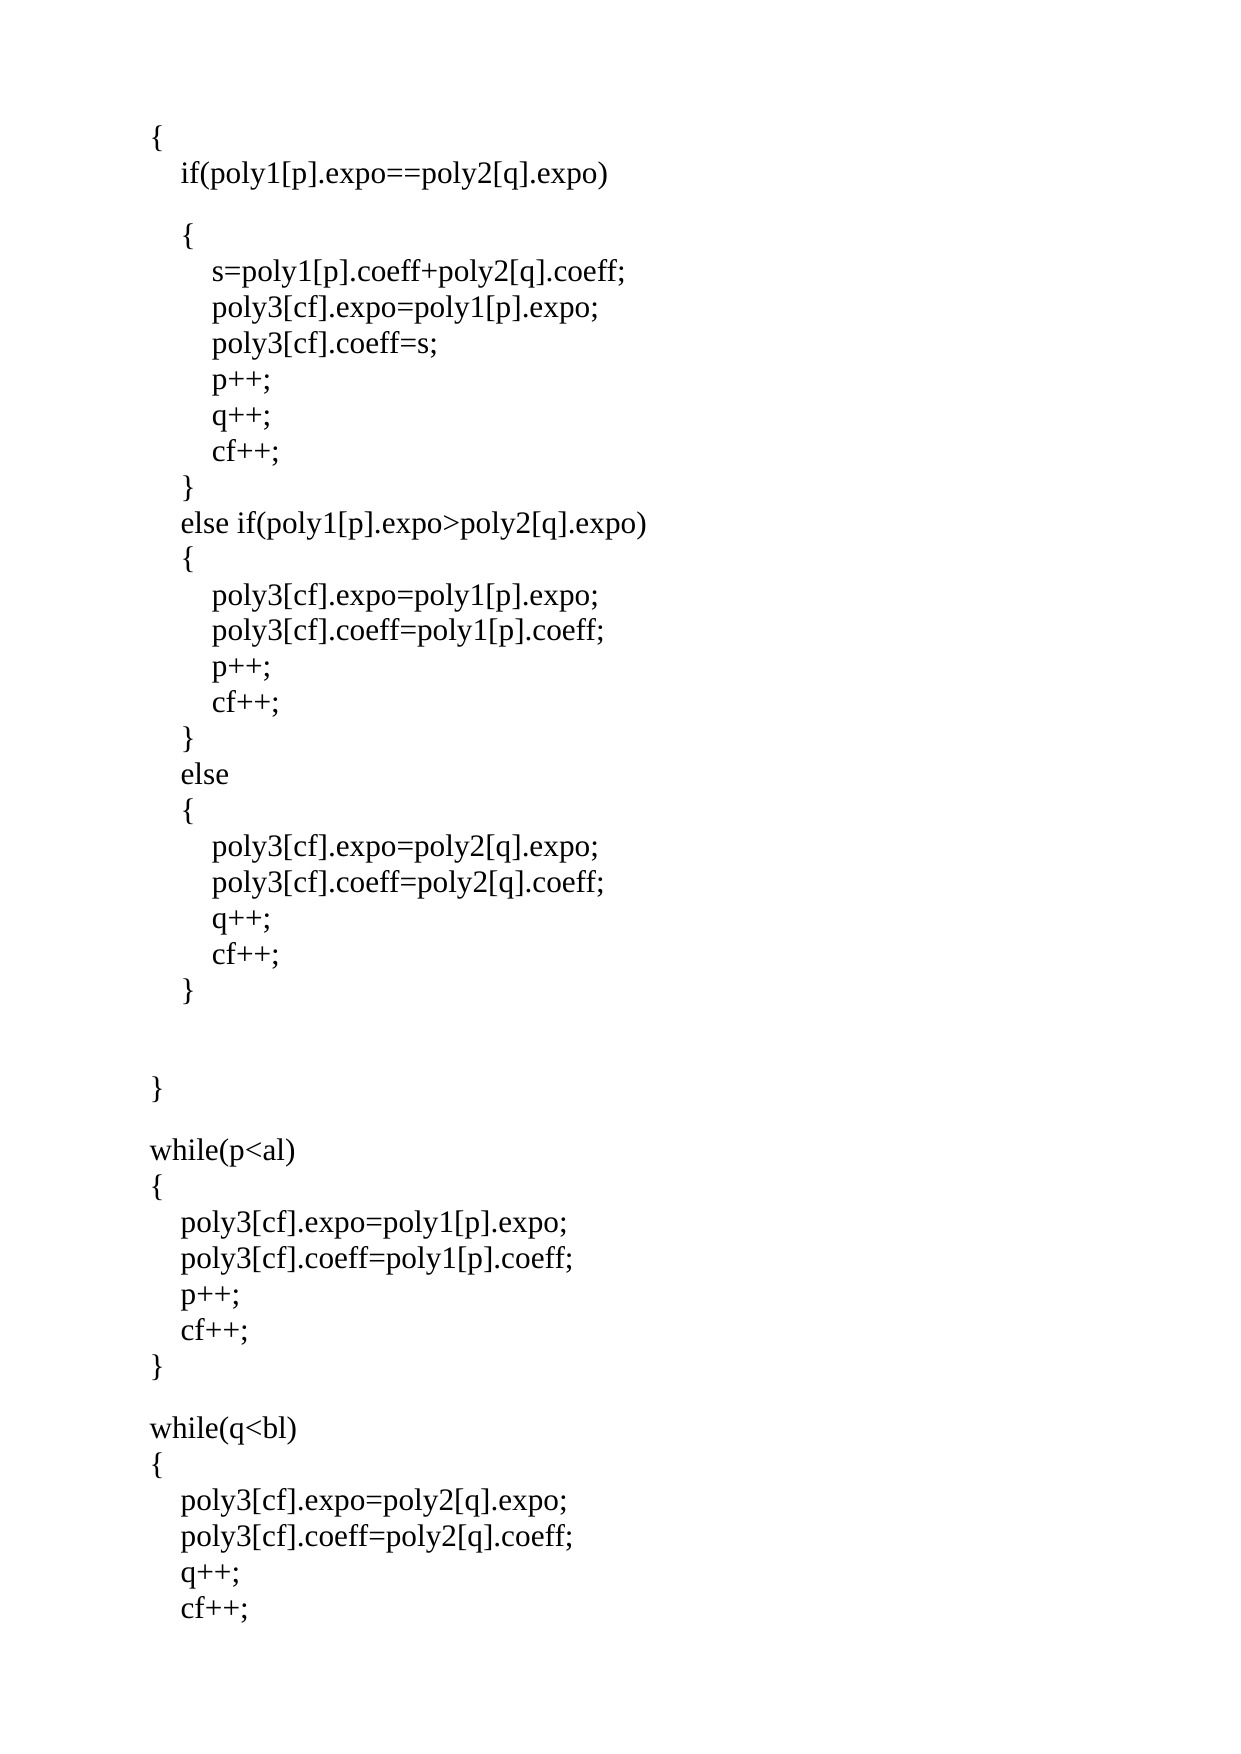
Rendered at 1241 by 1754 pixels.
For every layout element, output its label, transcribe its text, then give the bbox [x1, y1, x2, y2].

text q++; [118, 899, 1122, 935]
text { [118, 540, 1122, 576]
text { [118, 216, 1122, 252]
text q++; [118, 396, 1122, 432]
text s=poly1[p].coeff+poly2[q].coeff; [118, 252, 1122, 288]
text else [118, 755, 1122, 791]
text } [118, 1347, 1122, 1383]
text { [118, 791, 1122, 827]
text if(poly1[p].expo==poly2[q].expo) [118, 154, 1122, 190]
text } [118, 719, 1122, 755]
text poly3[cf].expo=poly1[p].expo; [118, 1203, 1122, 1239]
text poly3[cf].expo=poly2[q].expo; [118, 827, 1122, 863]
text cf++; [118, 683, 1122, 719]
text while(p<al) [118, 1132, 1122, 1167]
text poly3[cf].expo=poly1[p].expo; [118, 288, 1122, 324]
text poly3[cf].coeff=poly2[q].coeff; [118, 863, 1122, 899]
text q++; [118, 1553, 1122, 1589]
text cf++; [118, 935, 1122, 971]
text poly3[cf].expo=poly1[p].expo; [118, 576, 1122, 612]
text poly3[cf].coeff=s; [118, 324, 1122, 360]
text cf++; [118, 1589, 1122, 1625]
text poly3[cf].expo=poly2[q].expo; [118, 1481, 1122, 1517]
text { [118, 118, 1122, 154]
text p++; [118, 648, 1122, 683]
text } [118, 1069, 1122, 1105]
text } [118, 468, 1122, 504]
text { [118, 1445, 1122, 1481]
text cf++; [118, 1311, 1122, 1347]
text p++; [118, 1275, 1122, 1311]
text } [118, 971, 1122, 1007]
text poly3[cf].coeff=poly2[q].coeff; [118, 1517, 1122, 1553]
text cf++; [118, 432, 1122, 468]
text poly3[cf].coeff=poly1[p].coeff; [118, 612, 1122, 648]
text poly3[cf].coeff=poly1[p].coeff; [118, 1239, 1122, 1275]
text { [118, 1167, 1122, 1203]
text p++; [118, 360, 1122, 396]
text while(q<bl) [118, 1409, 1122, 1445]
text else if(poly1[p].expo>poly2[q].expo) [118, 504, 1122, 540]
